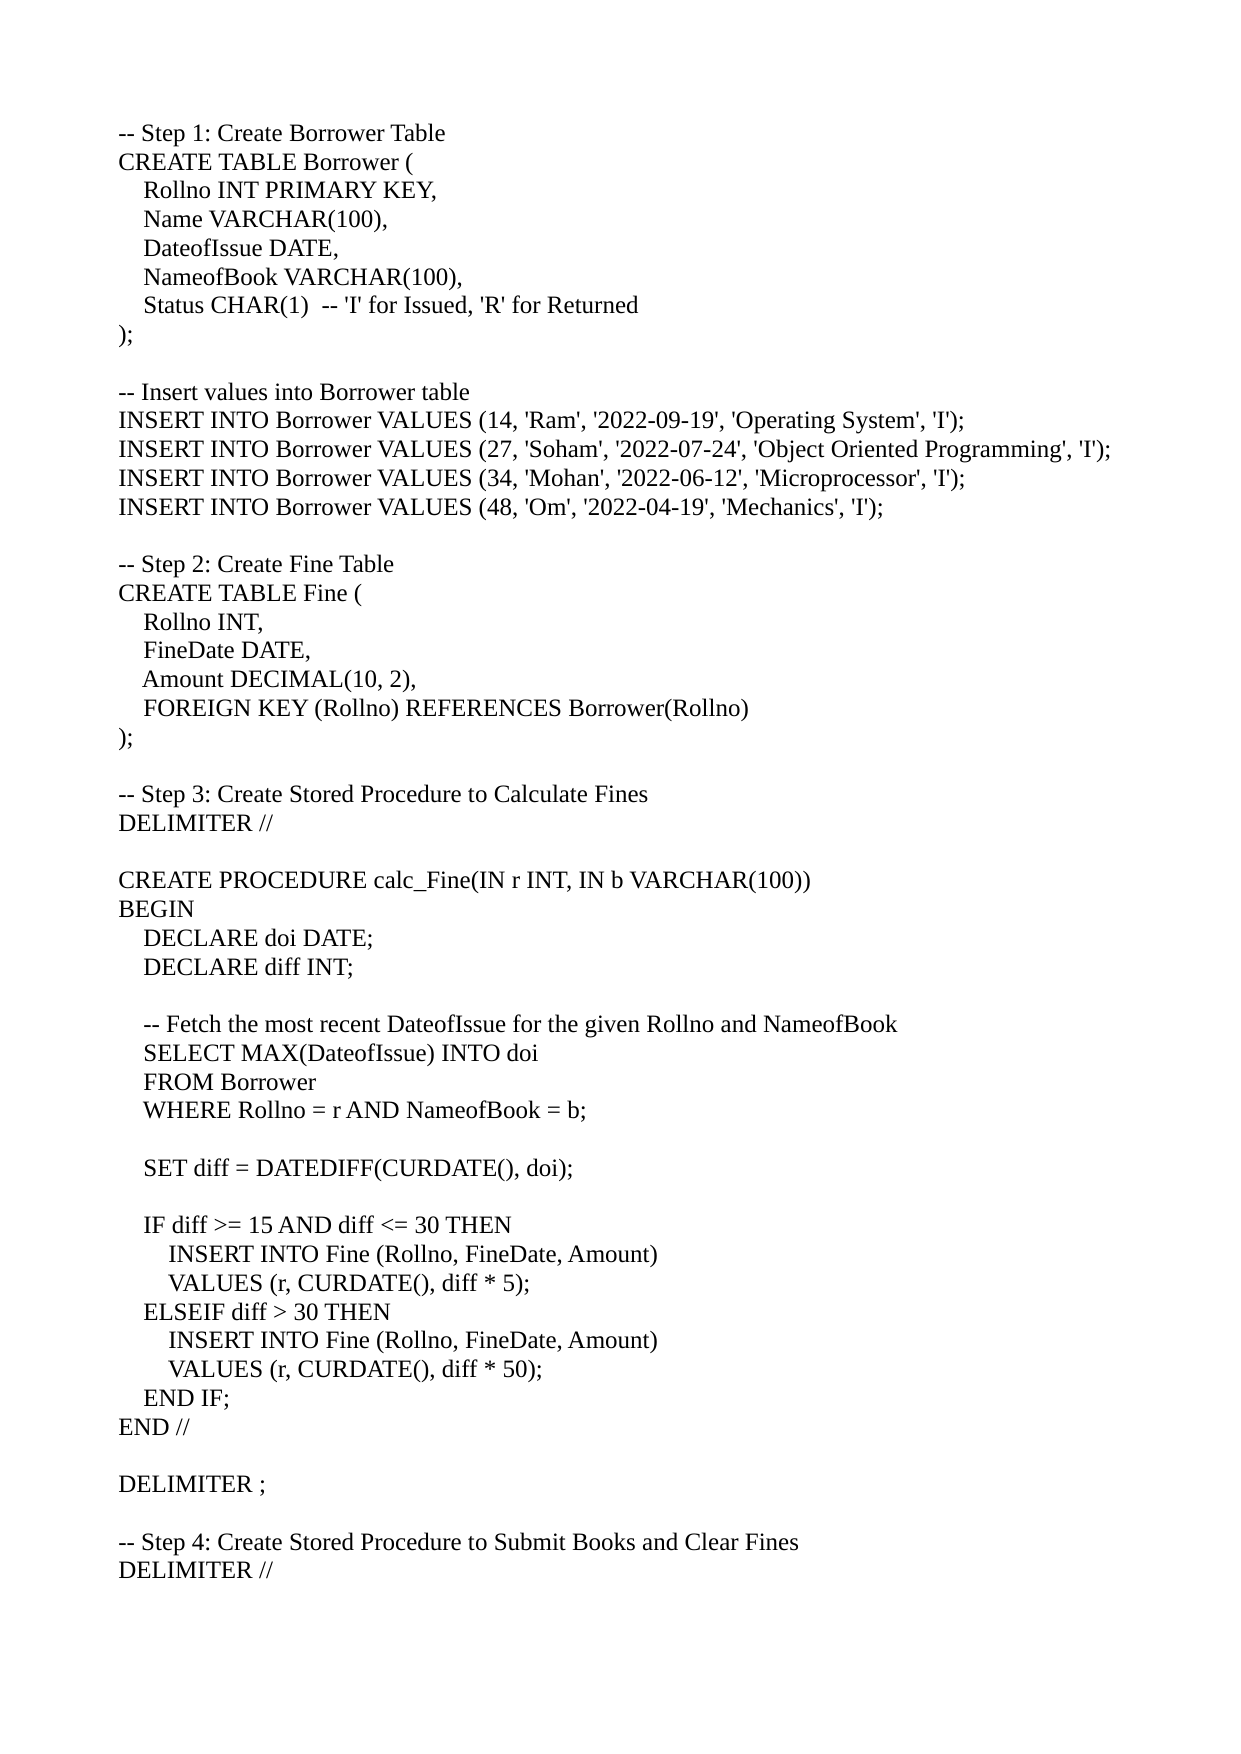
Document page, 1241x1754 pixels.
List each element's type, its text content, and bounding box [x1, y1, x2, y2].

text CREATE TABLE Fine ( [118, 578, 1122, 607]
text WHERE Rollno = r AND NameofBook = b; [118, 1096, 1122, 1124]
text SET diff = DATEDIFF(CURDATE(), doi); [118, 1153, 1122, 1182]
text -- Step 4: Create Stored Procedure to Submit Books and Clear Fines [118, 1527, 1122, 1556]
text INSERT INTO Borrower VALUES (34, 'Mohan', '2022-06-12', 'Microprocessor', 'I'); [118, 463, 1122, 492]
text -- Step 1: Create Borrower Table [118, 118, 1122, 147]
text IF diff >= 15 AND diff <= 30 THEN [118, 1211, 1122, 1239]
text Rollno INT PRIMARY KEY, [118, 176, 1122, 204]
text INSERT INTO Fine (Rollno, FineDate, Amount) [118, 1326, 1122, 1354]
text DECLARE diff INT; [118, 952, 1122, 981]
text ELSEIF diff > 30 THEN [118, 1297, 1122, 1326]
text DECLARE doi DATE; [118, 923, 1122, 952]
text NameofBook VARCHAR(100), [118, 262, 1122, 291]
text END // [118, 1412, 1122, 1441]
text ); [118, 319, 1122, 348]
text Status CHAR(1) -- 'I' for Issued, 'R' for Returned [118, 291, 1122, 319]
text SELECT MAX(DateofIssue) INTO doi [118, 1038, 1122, 1067]
text INSERT INTO Borrower VALUES (14, 'Ram', '2022-09-19', 'Operating System', 'I'); [118, 406, 1122, 434]
text CREATE TABLE Borrower ( [118, 147, 1122, 176]
text DateofIssue DATE, [118, 233, 1122, 262]
text CREATE PROCEDURE calc_Fine(IN r INT, IN b VARCHAR(100)) [118, 866, 1122, 894]
text INSERT INTO Borrower VALUES (48, 'Om', '2022-04-19', 'Mechanics', 'I'); [118, 492, 1122, 521]
text DELIMITER // [118, 808, 1122, 837]
text FOREIGN KEY (Rollno) REFERENCES Borrower(Rollno) [118, 693, 1122, 722]
text FROM Borrower [118, 1067, 1122, 1096]
text DELIMITER // [118, 1556, 1122, 1584]
text -- Fetch the most recent DateofIssue for the given Rollno and NameofBook [118, 1009, 1122, 1038]
text VALUES (r, CURDATE(), diff * 50); [118, 1354, 1122, 1383]
text BEGIN [118, 894, 1122, 923]
text Amount DECIMAL(10, 2), [118, 664, 1122, 693]
text DELIMITER ; [118, 1469, 1122, 1498]
text -- Step 2: Create Fine Table [118, 549, 1122, 578]
text Rollno INT, [118, 607, 1122, 636]
text -- Insert values into Borrower table [118, 377, 1122, 406]
text INSERT INTO Borrower VALUES (27, 'Soham', '2022-07-24', 'Object Oriented Programming', 'I'); [118, 434, 1122, 463]
text FineDate DATE, [118, 636, 1122, 664]
text -- Step 3: Create Stored Procedure to Calculate Fines [118, 779, 1122, 808]
text END IF; [118, 1383, 1122, 1412]
text ); [118, 722, 1122, 751]
text INSERT INTO Fine (Rollno, FineDate, Amount) [118, 1239, 1122, 1268]
text Name VARCHAR(100), [118, 204, 1122, 233]
text VALUES (r, CURDATE(), diff * 5); [118, 1268, 1122, 1297]
